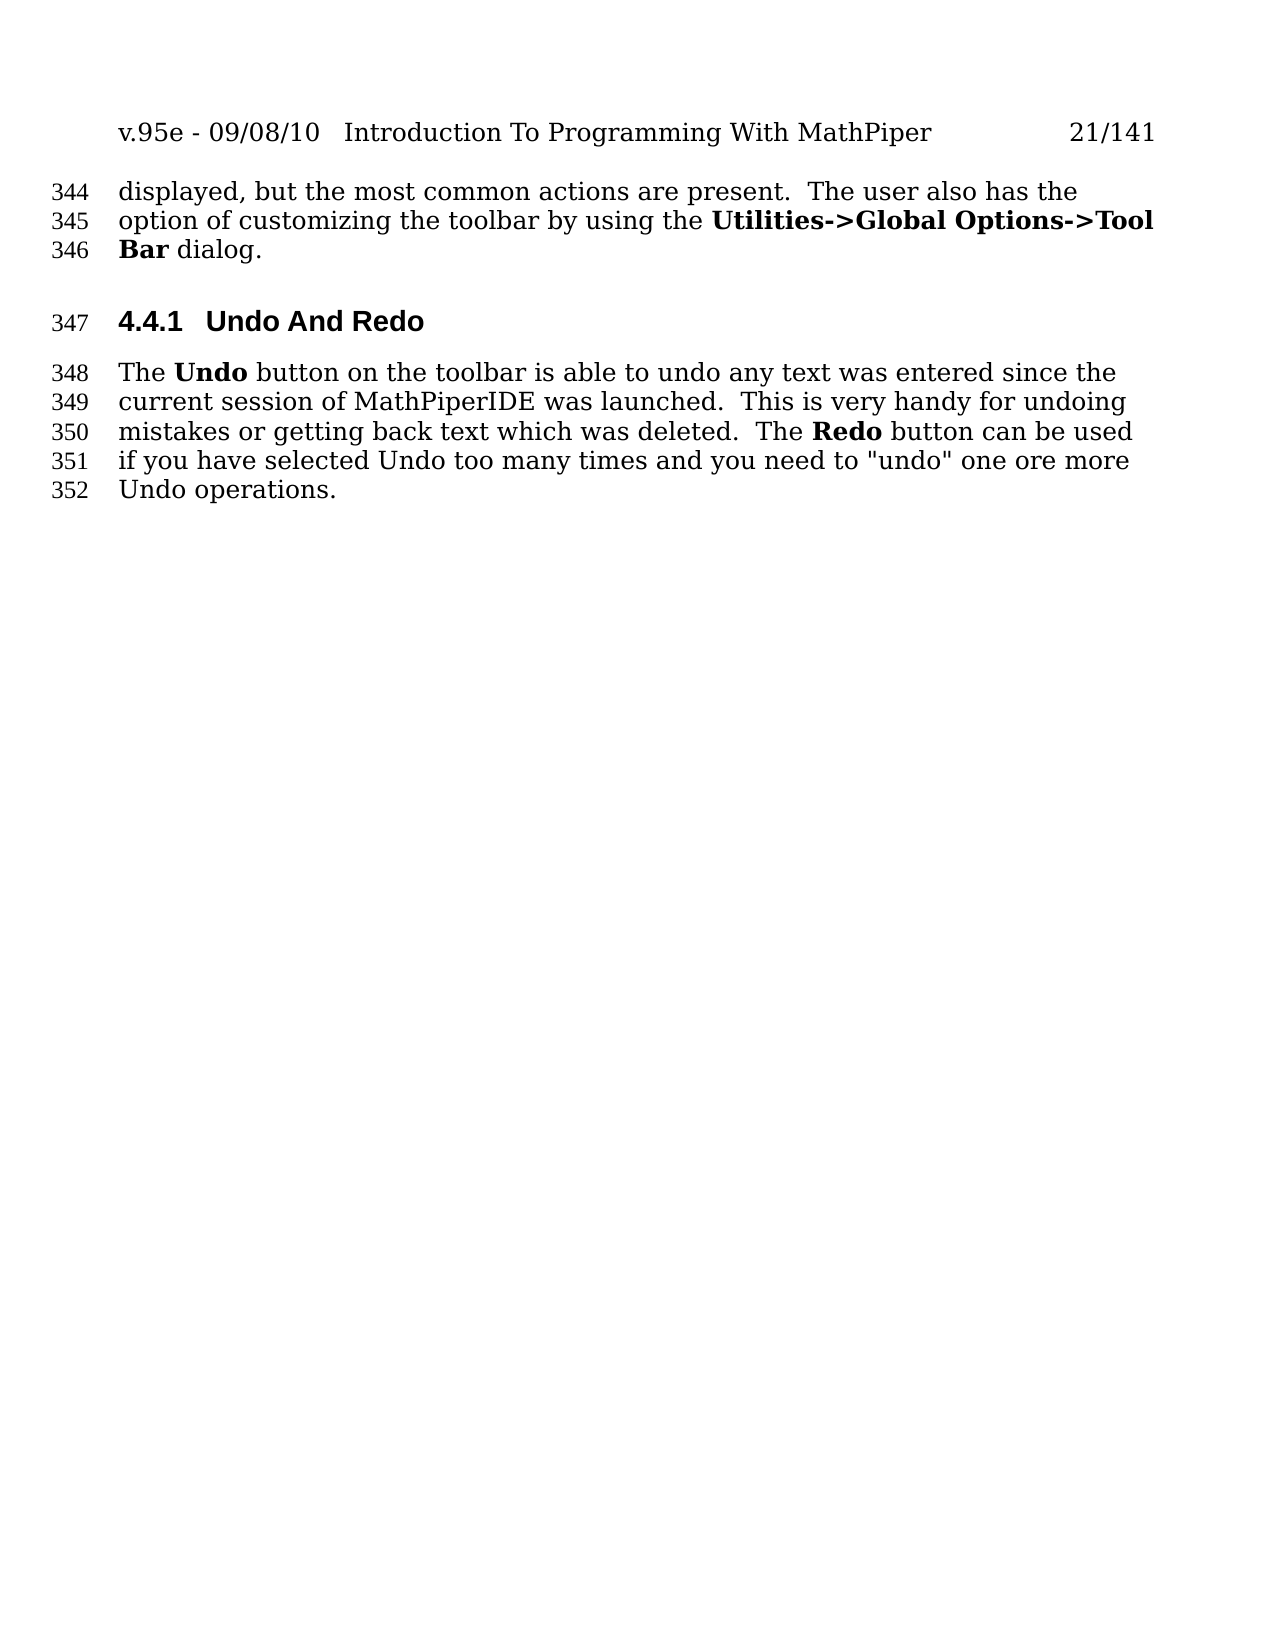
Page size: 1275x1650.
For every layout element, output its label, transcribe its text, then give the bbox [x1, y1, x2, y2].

text The Undo button on the toolbar is able to undo any text was entered since the current session of MathPiperIDE was launched. This is very handy for undoing mistakes or getting back text which was deleted. The Redo button can be used if you have selected Undo too many times and you need to "undo" one ore more Undo operations. [118, 358, 1157, 504]
text displayed, but the most common actions are present. The user also has the option of customizing the toolbar by using the Utilities->Global Options->Tool Bar dialog. [118, 177, 1157, 265]
subtitle Undo And Redo [118, 304, 1157, 337]
